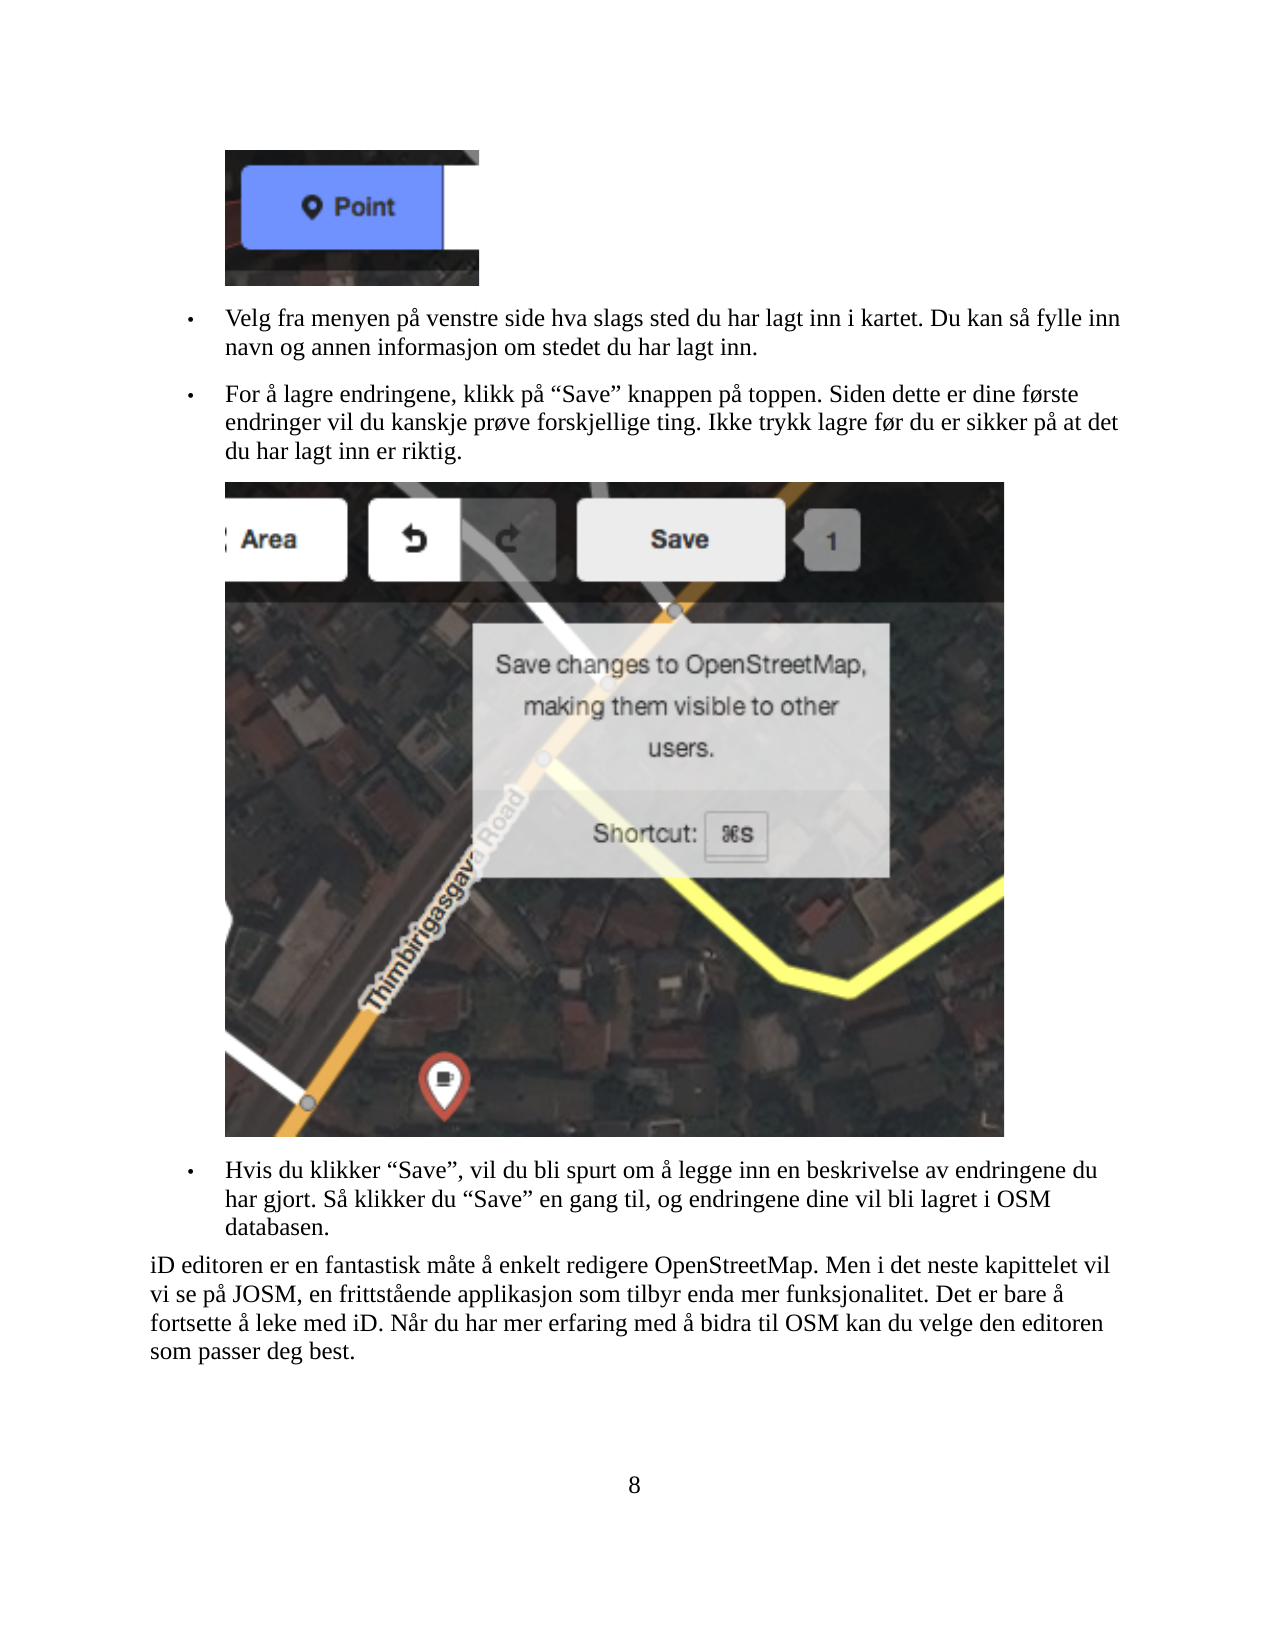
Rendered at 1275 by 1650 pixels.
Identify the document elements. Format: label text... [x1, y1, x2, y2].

picture [225, 150, 480, 286]
list Velg fra menyen på venstre side hva slags sted du har lagt inn i kartet. Du kan så fylle inn navn og annen informasjon om stedet du har lagt inn. [187, 303, 1125, 361]
picture [225, 482, 1005, 1137]
list For å lagre endringene, klikk på “Save” knappen på toppen. Siden dette er dine første endringer vil du kanskje prøve forskjellige ting. Ikke trykk lagre før du er sikker på at det du har lagt inn er riktig. [187, 379, 1125, 465]
text iD editoren er en fantastisk måte å enkelt redigere OpenStreetMap. Men i det neste kapittelet vil vi se på JOSM, en frittstående applikasjon som tilbyr enda mer funksjonalitet. Det er bare å fortsette å leke med iD. Når du har mer erfaring med å bidra til OSM kan du velge den editoren som passer deg best. [150, 1250, 1125, 1365]
list Hvis du klikker “Save”, vil du bli spurt om å legge inn en beskrivelse av endringene du har gjort. Så klikker du “Save” en gang til, og endringene dine vil bli lagret i OSM databasen. [187, 1155, 1125, 1241]
